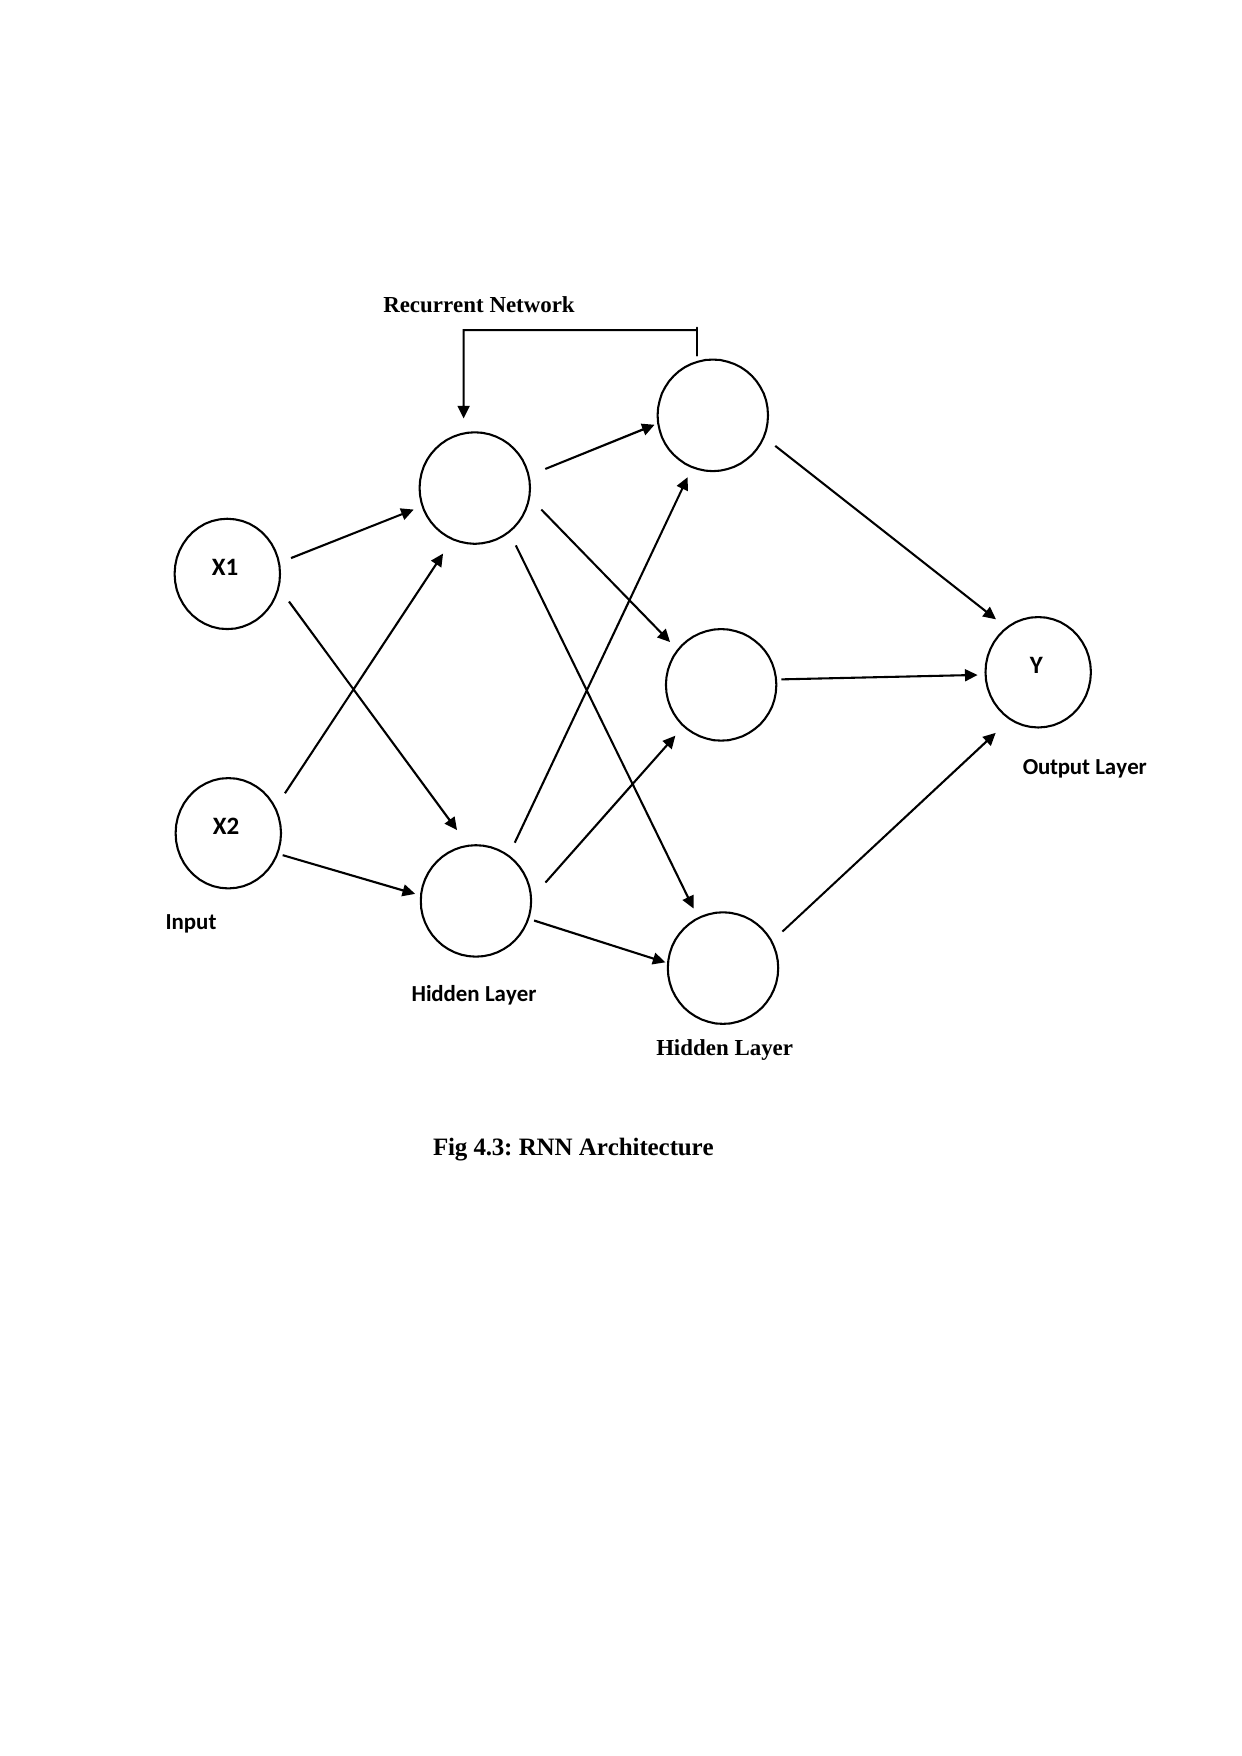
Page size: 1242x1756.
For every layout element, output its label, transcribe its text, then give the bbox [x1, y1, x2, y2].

text Recurrent Network [383, 291, 1150, 317]
text Fig 4.3: RNN Architecture [433, 1132, 1150, 1161]
text Hidden Layer [373, 335, 1075, 1061]
